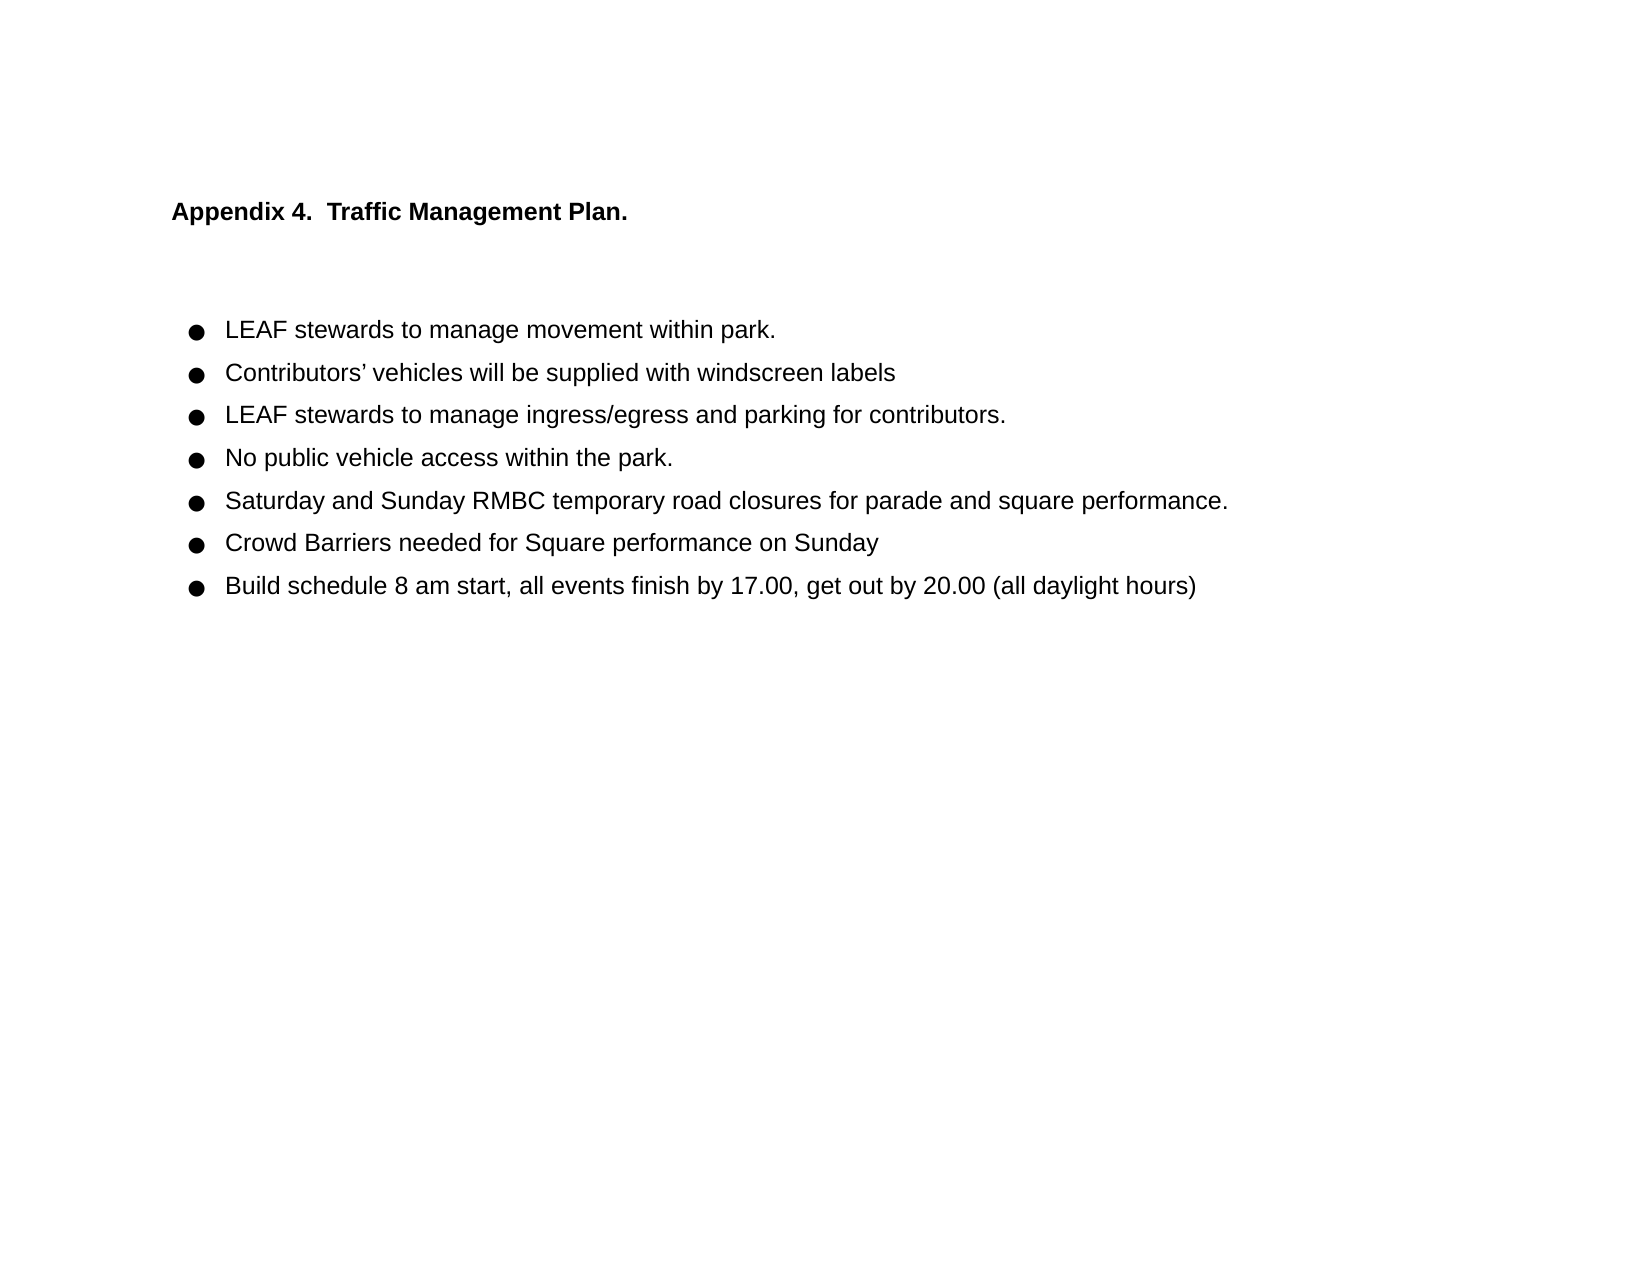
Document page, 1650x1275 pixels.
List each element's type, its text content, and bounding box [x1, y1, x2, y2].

text Appendix 4. Traffic Management Plan. [150, 197, 1500, 254]
list Saturday and Sunday RMBC temporary road closures for parade and square performance. [187, 478, 1500, 521]
list LEAF stewards to manage movement within park. [187, 307, 1500, 350]
list Contributors’ vehicles will be supplied with windscreen labels [187, 350, 1500, 393]
list No public vehicle access within the park. [187, 436, 1500, 478]
list Crowd Barriers needed for Square performance on Sunday [187, 521, 1500, 564]
list LEAF stewards to manage ingress/egress and parking for contributors. [187, 393, 1500, 436]
list Build schedule 8 am start, all events finish by 17.00, get out by 20.00 (all daylight hours) [187, 564, 1500, 606]
